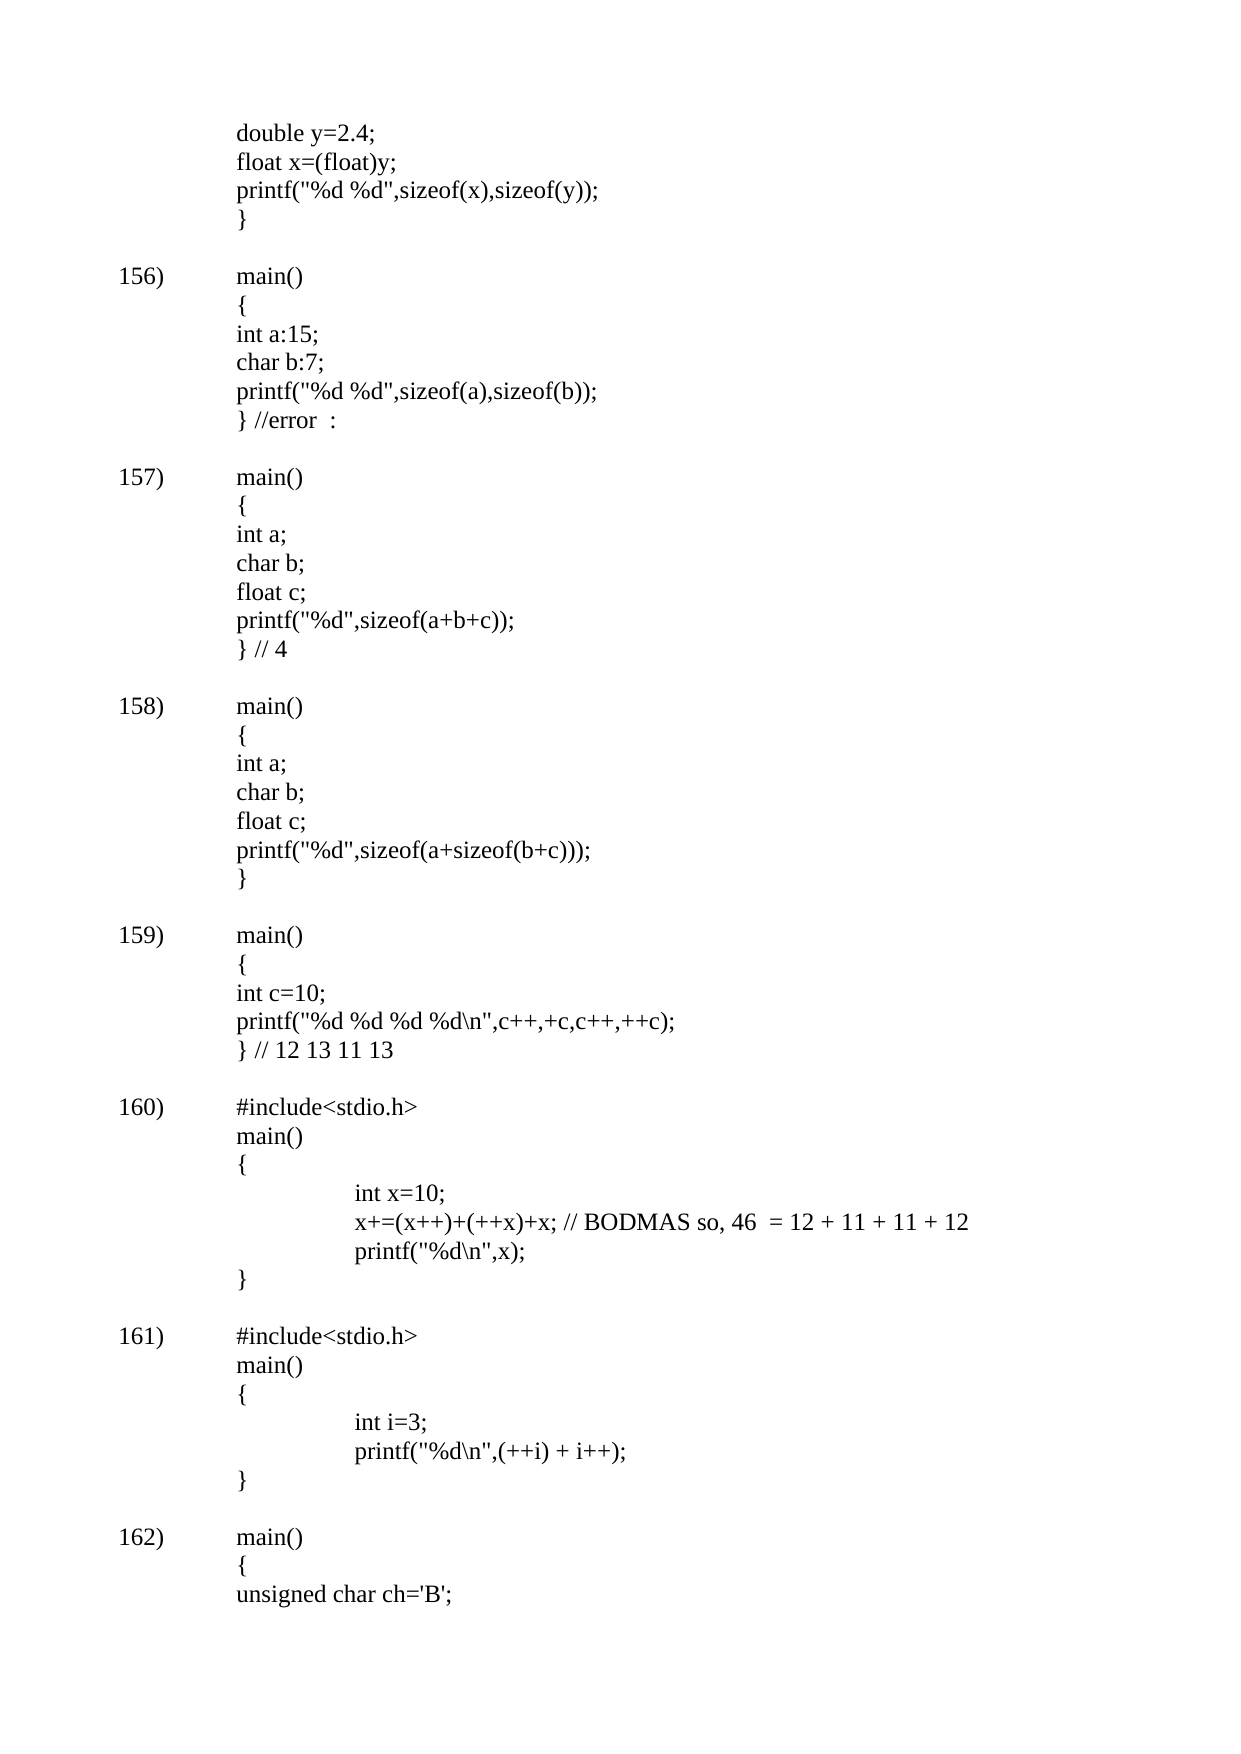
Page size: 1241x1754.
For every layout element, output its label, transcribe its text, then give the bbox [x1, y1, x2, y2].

text } [118, 204, 1122, 233]
text char b; [118, 548, 1122, 577]
text x+=(x++)+(++x)+x; // BODMAS so, 46 = 12 + 11 + 11 + 12 [118, 1207, 1122, 1236]
text int a:15; [118, 319, 1122, 347]
text 161) #include<stdio.h> [118, 1321, 1122, 1350]
text double y=2.4; [118, 118, 1122, 147]
text float c; [118, 577, 1122, 605]
text { [118, 720, 1122, 748]
text 157) main() [118, 462, 1122, 490]
text } [118, 1264, 1122, 1293]
text main() [118, 1350, 1122, 1379]
text { [118, 1149, 1122, 1178]
text float c; [118, 806, 1122, 835]
text { [118, 1551, 1122, 1579]
text { [118, 1379, 1122, 1407]
text { [118, 490, 1122, 519]
text printf("%d",sizeof(a+sizeof(b+c))); [118, 835, 1122, 863]
text printf("%d %d",sizeof(a),sizeof(b)); [118, 376, 1122, 405]
text char b; [118, 777, 1122, 806]
text int c=10; [118, 978, 1122, 1006]
text printf("%d %d %d %d\n",c++,+c,c++,++c); [118, 1006, 1122, 1035]
text int a; [118, 748, 1122, 777]
text 162) main() [118, 1522, 1122, 1551]
text } [118, 863, 1122, 892]
text int i=3; [118, 1407, 1122, 1436]
text printf("%d\n",x); [118, 1236, 1122, 1264]
text } // 4 [118, 634, 1122, 663]
text printf("%d",sizeof(a+b+c)); [118, 605, 1122, 634]
text 156) main() [118, 261, 1122, 290]
text int x=10; [118, 1178, 1122, 1207]
text } [118, 1465, 1122, 1494]
text printf("%d %d",sizeof(x),sizeof(y)); [118, 176, 1122, 204]
text { [118, 949, 1122, 978]
text { [118, 290, 1122, 319]
text 159) main() [118, 920, 1122, 949]
text main() [118, 1121, 1122, 1149]
text printf("%d\n",(++i) + i++); [118, 1436, 1122, 1465]
text } // 12 13 11 13 [118, 1035, 1122, 1064]
text 160) #include<stdio.h> [118, 1092, 1122, 1121]
text int a; [118, 519, 1122, 548]
text } //error : [118, 405, 1122, 434]
text 158) main() [118, 691, 1122, 720]
text float x=(float)y; [118, 147, 1122, 176]
text char b:7; [118, 347, 1122, 376]
text unsigned char ch='B'; [118, 1579, 1122, 1608]
